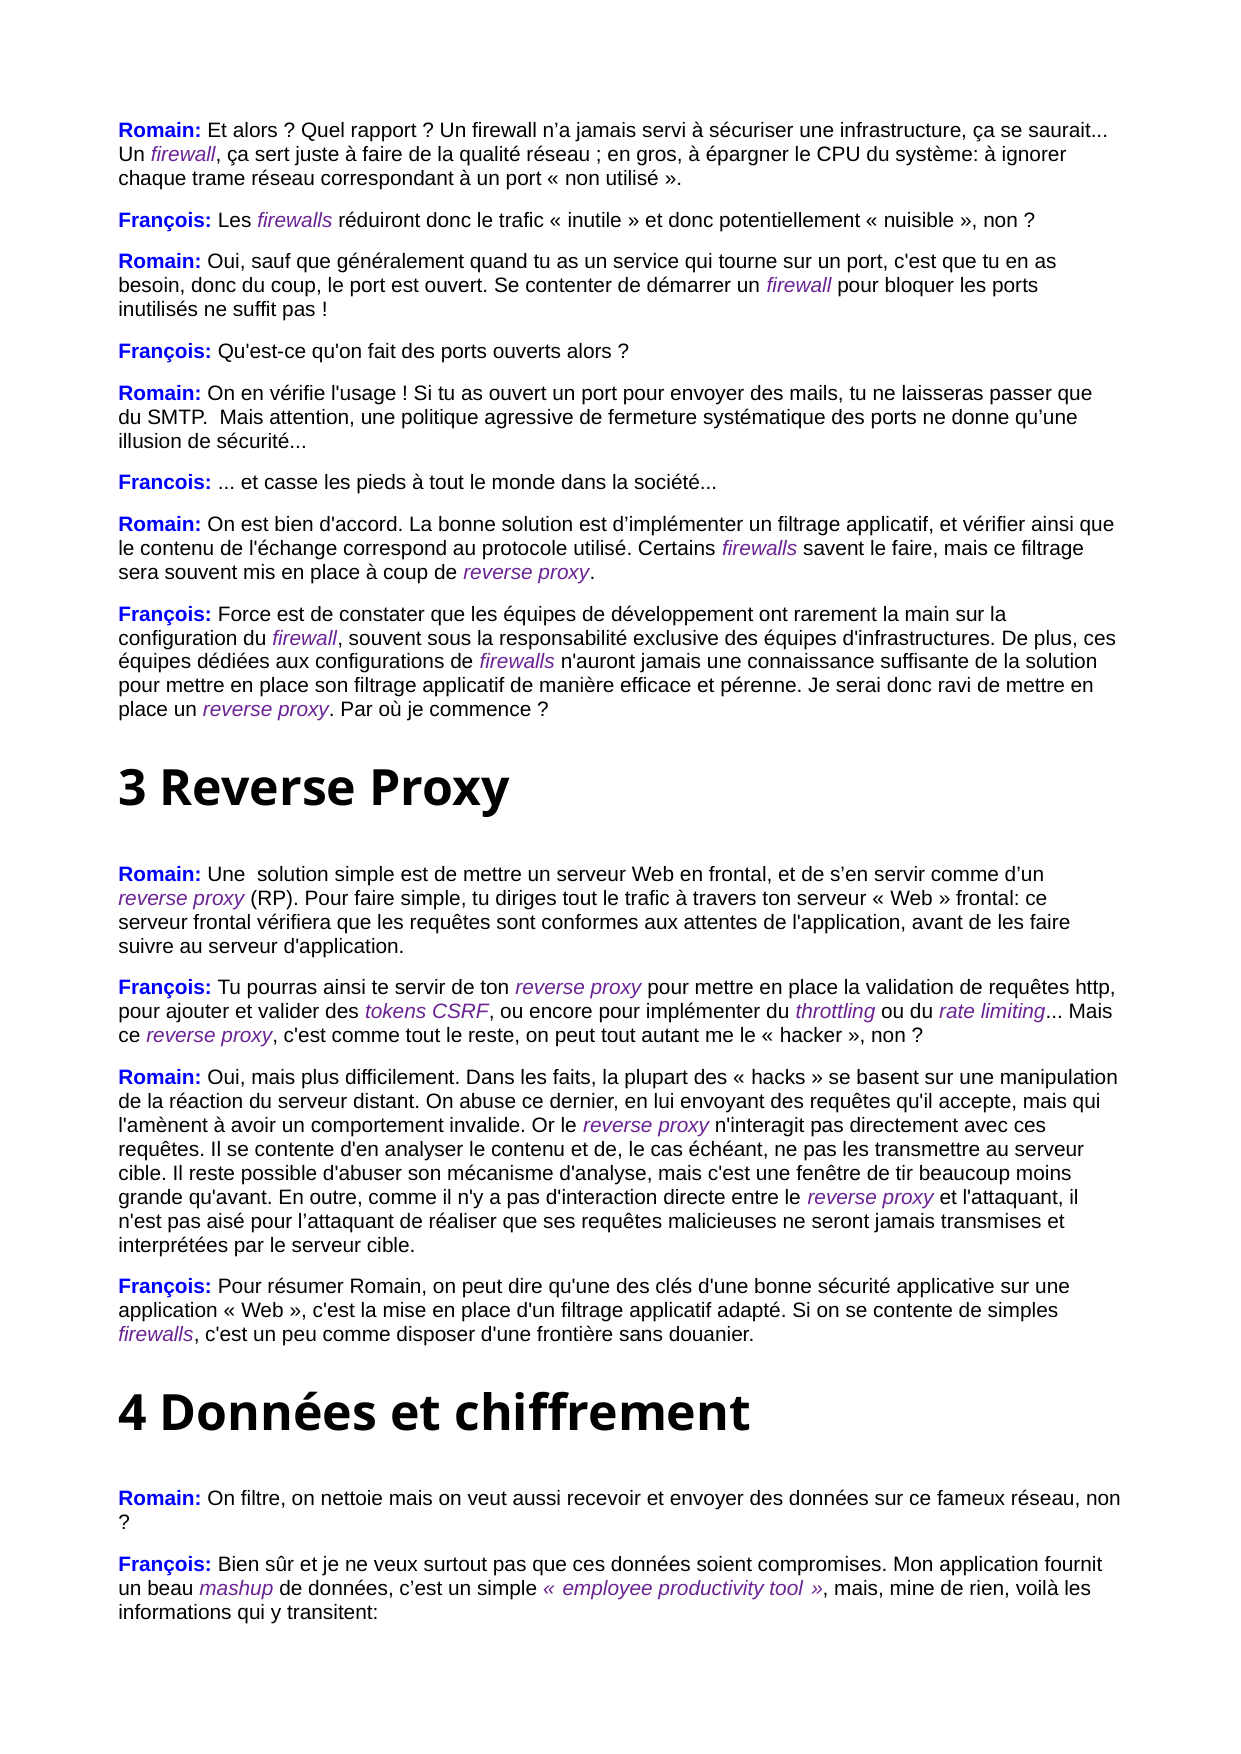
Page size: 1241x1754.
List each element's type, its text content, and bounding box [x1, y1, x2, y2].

text François: Bien sûr et je ne veux surtout pas que ces données soient compromises. Mon application fournit un beau mashup de données, c’est un simple « employee productivity tool », mais, mine de rien, voilà les informations qui y transitent: [118, 1552, 1122, 1624]
text François: Force est de constater que les équipes de développement ont rarement la main sur la configuration du firewall, souvent sous la responsabilité exclusive des équipes d'infrastructures. De plus, ces équipes dédiées aux configurations de firewalls n'auront jamais une connaissance suffisante de la solution pour mettre en place son filtrage applicatif de manière efficace et pérenne. Je serai donc ravi de mettre en place un reverse proxy. Par où je commence ? [118, 601, 1122, 721]
text François: Les firewalls réduiront donc le trafic « inutile » et donc potentiellement « nuisible », non ? [118, 208, 1122, 232]
text Romain: Et alors ? Quel rapport ? Un firewall n’a jamais servi à sécuriser une infrastructure, ça se saurait... Un firewall, ça sert juste à faire de la qualité réseau ; en gros, à épargner le CPU du système: à ignorer chaque trame réseau correspondant à un port « non utilisé ». [118, 118, 1122, 190]
text Romain: On en vérifie l'usage ! Si tu as ouvert un port pour envoyer des mails, tu ne laisseras passer que du SMTP. Mais attention, une politique agressive de fermeture systématique des ports ne donne qu’une illusion de sécurité... [118, 381, 1122, 452]
text Romain: Oui, mais plus difficilement. Dans les faits, la plupart des « hacks » se basent sur une manipulation de la réaction du serveur distant. On abuse ce dernier, en lui envoyant des requêtes qu'il accepte, mais qui l'amènent à avoir un comportement invalide. Or le reverse proxy n'interagit pas directement avec ces requêtes. Il se contente d'en analyser le contenu et de, le cas échéant, ne pas les transmettre au serveur cible. Il reste possible d'abuser son mécanisme d'analyse, mais c'est une fenêtre de tir beaucoup moins grande qu'avant. En outre, comme il n'y a pas d'interaction directe entre le reverse proxy et l'attaquant, il n'est pas aisé pour l’attaquant de réaliser que ses requêtes malicieuses ne seront jamais transmises et interprétées par le serveur cible. [118, 1065, 1122, 1256]
text Romain: Une solution simple est de mettre un serveur Web en frontal, et de s’en servir comme d’un reverse proxy (RP). Pour faire simple, tu diriges tout le trafic à travers ton serveur « Web » frontal: ce serveur frontal vérifiera que les requêtes sont conformes aux attentes de l'application, avant de les faire suivre au serveur d'application. [118, 862, 1122, 957]
text Romain: On filtre, on nettoie mais on veut aussi recevoir et envoyer des données sur ce fameux réseau, non ? [118, 1486, 1122, 1534]
text Romain: On est bien d'accord. La bonne solution est d’implémenter un filtrage applicatif, et vérifier ainsi que le contenu de l'échange correspond au protocole utilisé. Certains firewalls savent le faire, mais ce filtrage sera souvent mis en place à coup de reverse proxy. [118, 512, 1122, 584]
text Romain: Oui, sauf que généralement quand tu as un service qui tourne sur un port, c'est que tu en as besoin, donc du coup, le port est ouvert. Se contenter de démarrer un firewall pour bloquer les ports inutilisés ne suffit pas ! [118, 249, 1122, 321]
subtitle 3 Reverse Proxy [118, 752, 1122, 820]
text François: Pour résumer Romain, on peut dire qu'une des clés d'une bonne sécurité applicative sur une application « Web », c'est la mise en place d'un filtrage applicatif adapté. Si on se contente de simples firewalls, c'est un peu comme disposer d'une frontière sans douanier. [118, 1274, 1122, 1346]
text François: Qu'est-ce qu'on fait des ports ouverts alors ? [118, 339, 1122, 363]
text François: Tu pourras ainsi te servir de ton reverse proxy pour mettre en place la validation de requêtes http, pour ajouter et valider des tokens CSRF, ou encore pour implémenter du throttling ou du rate limiting... Mais ce reverse proxy, c'est comme tout le reste, on peut tout autant me le « hacker », non ? [118, 975, 1122, 1047]
subtitle 4 Données et chiffrement [118, 1377, 1122, 1445]
text Francois: ... et casse les pieds à tout le monde dans la société... [118, 470, 1122, 494]
